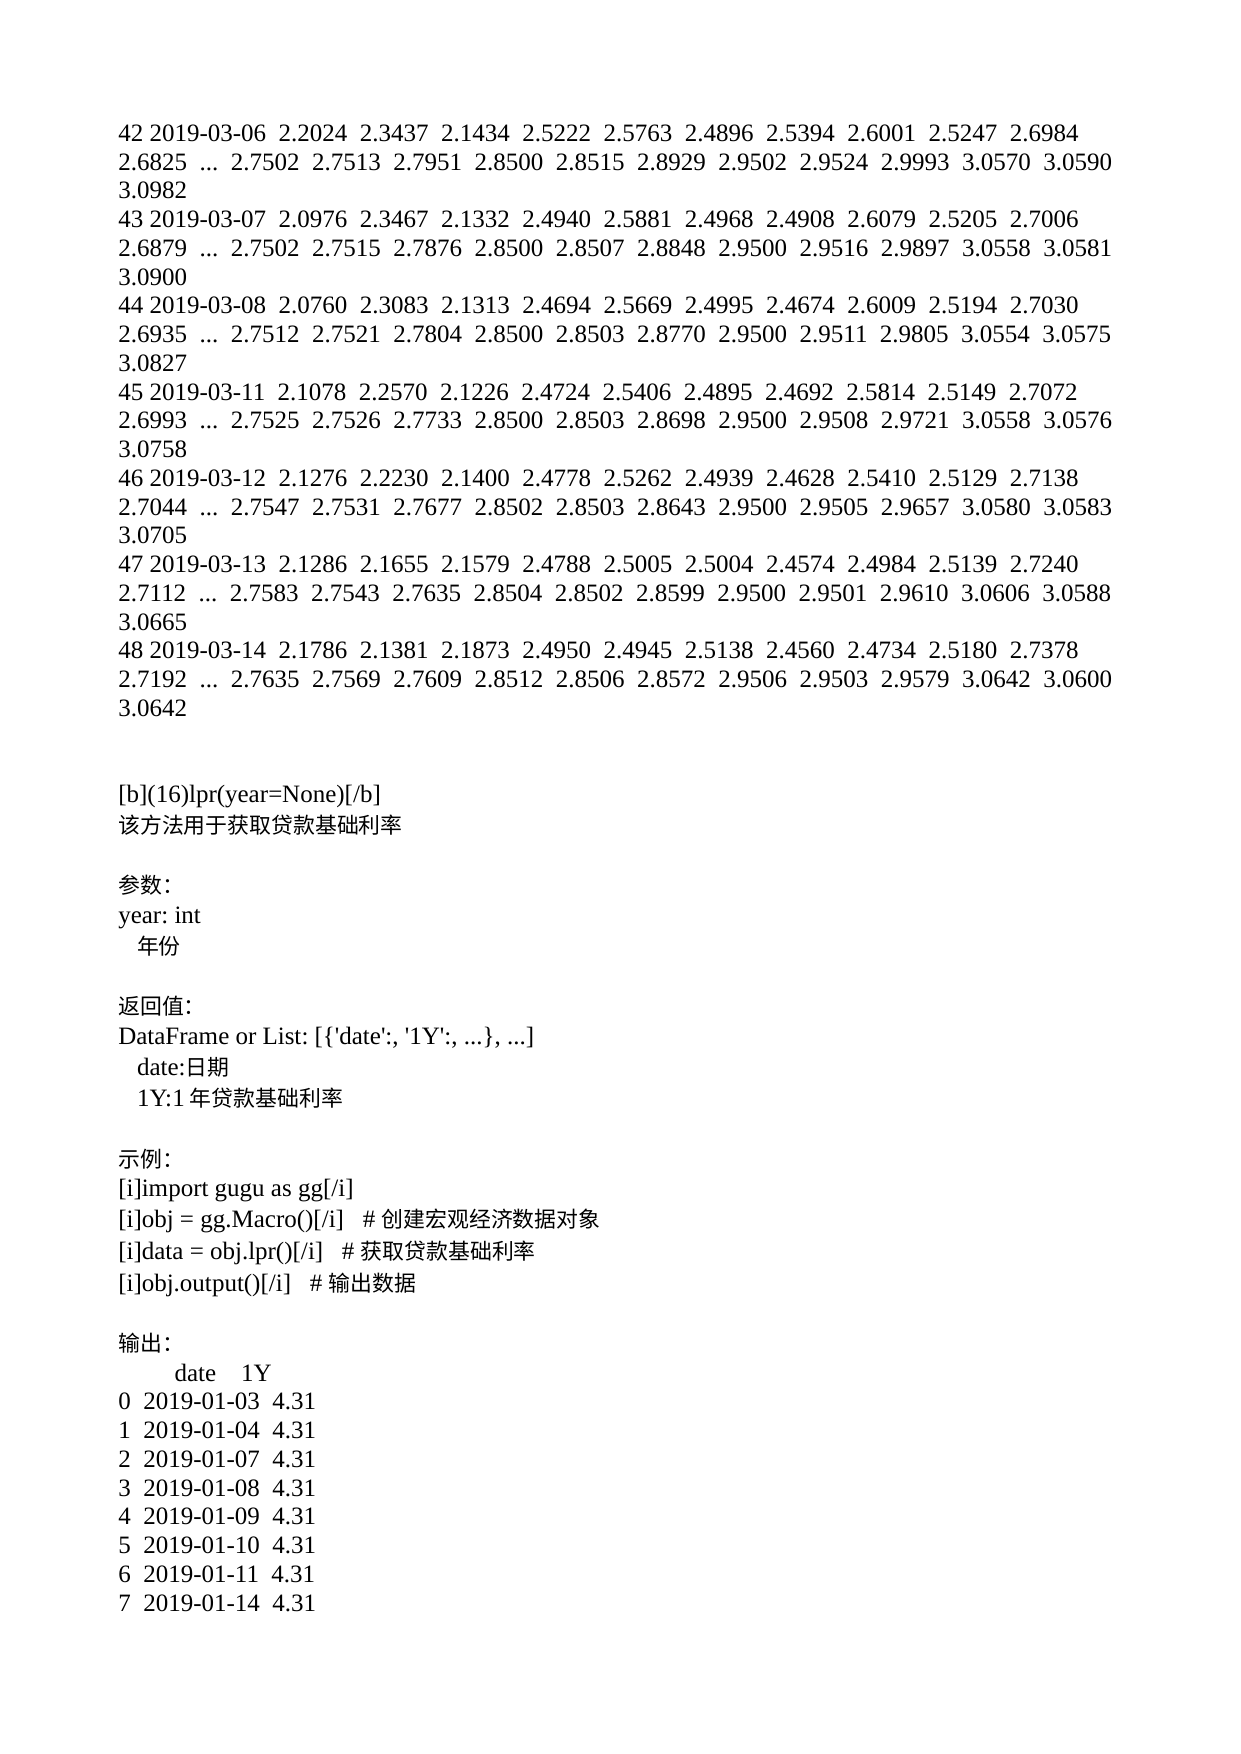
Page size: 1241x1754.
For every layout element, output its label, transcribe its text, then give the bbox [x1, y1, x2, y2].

text 输出： [118, 1326, 1122, 1358]
text year: int [118, 900, 1122, 929]
text 47 2019-03-13 2.1286 2.1655 2.1579 2.4788 2.5005 2.5004 2.4574 2.4984 2.5139 2.7240 2.7112 ... 2.7583 2.7543 2.7635 2.8504 2.8502 2.8599 2.9500 2.9501 2.9610 3.0606 3.0588 3.0665 [118, 549, 1122, 636]
text 5 2019-01-10 4.31 [118, 1530, 1122, 1559]
text 46 2019-03-12 2.1276 2.2230 2.1400 2.4778 2.5262 2.4939 2.4628 2.5410 2.5129 2.7138 2.7044 ... 2.7547 2.7531 2.7677 2.8502 2.8503 2.8643 2.9500 2.9505 2.9657 3.0580 3.0583 3.0705 [118, 463, 1122, 549]
text 示例： [118, 1142, 1122, 1173]
text date:日期 [118, 1050, 1122, 1081]
text 7 2019-01-14 4.31 [118, 1588, 1122, 1616]
text 年份 [118, 929, 1122, 961]
text 3 2019-01-08 4.31 [118, 1473, 1122, 1501]
text 45 2019-03-11 2.1078 2.2570 2.1226 2.4724 2.5406 2.4895 2.4692 2.5814 2.5149 2.7072 2.6993 ... 2.7525 2.7526 2.7733 2.8500 2.8503 2.8698 2.9500 2.9508 2.9721 3.0558 3.0576 3.0758 [118, 377, 1122, 463]
text [i]import gugu as gg[/i] [118, 1173, 1122, 1202]
text 1Y:1年贷款基础利率 [118, 1081, 1122, 1113]
text [i]obj = gg.Macro()[/i] # 创建宏观经济数据对象 [118, 1202, 1122, 1234]
text DataFrame or List: [{'date':, '1Y':, ...}, ...] [118, 1021, 1122, 1050]
text 0 2019-01-03 4.31 [118, 1386, 1122, 1415]
text 2 2019-01-07 4.31 [118, 1444, 1122, 1473]
text [i]obj.output()[/i] # 输出数据 [118, 1266, 1122, 1297]
text 参数： [118, 868, 1122, 900]
text date 1Y [118, 1358, 1122, 1386]
text 48 2019-03-14 2.1786 2.1381 2.1873 2.4950 2.4945 2.5138 2.4560 2.4734 2.5180 2.7378 2.7192 ... 2.7635 2.7569 2.7609 2.8512 2.8506 2.8572 2.9506 2.9503 2.9579 3.0642 3.0600 3.0642 [118, 636, 1122, 722]
text 44 2019-03-08 2.0760 2.3083 2.1313 2.4694 2.5669 2.4995 2.4674 2.6009 2.5194 2.7030 2.6935 ... 2.7512 2.7521 2.7804 2.8500 2.8503 2.8770 2.9500 2.9511 2.9805 3.0554 3.0575 3.0827 [118, 291, 1122, 377]
text 1 2019-01-04 4.31 [118, 1415, 1122, 1444]
text 该方法用于获取贷款基础利率 [118, 808, 1122, 840]
text 43 2019-03-07 2.0976 2.3467 2.1332 2.4940 2.5881 2.4968 2.4908 2.6079 2.5205 2.7006 2.6879 ... 2.7502 2.7515 2.7876 2.8500 2.8507 2.8848 2.9500 2.9516 2.9897 3.0558 3.0581 3.0900 [118, 204, 1122, 291]
text [i]data = obj.lpr()[/i] # 获取贷款基础利率 [118, 1234, 1122, 1266]
text 4 2019-01-09 4.31 [118, 1501, 1122, 1530]
text [b](16)lpr(year=None)[/b] [118, 779, 1122, 808]
text 42 2019-03-06 2.2024 2.3437 2.1434 2.5222 2.5763 2.4896 2.5394 2.6001 2.5247 2.6984 2.6825 ... 2.7502 2.7513 2.7951 2.8500 2.8515 2.8929 2.9502 2.9524 2.9993 3.0570 3.0590 3.0982 [118, 118, 1122, 204]
text 返回值： [118, 989, 1122, 1021]
text 6 2019-01-11 4.31 [118, 1559, 1122, 1588]
